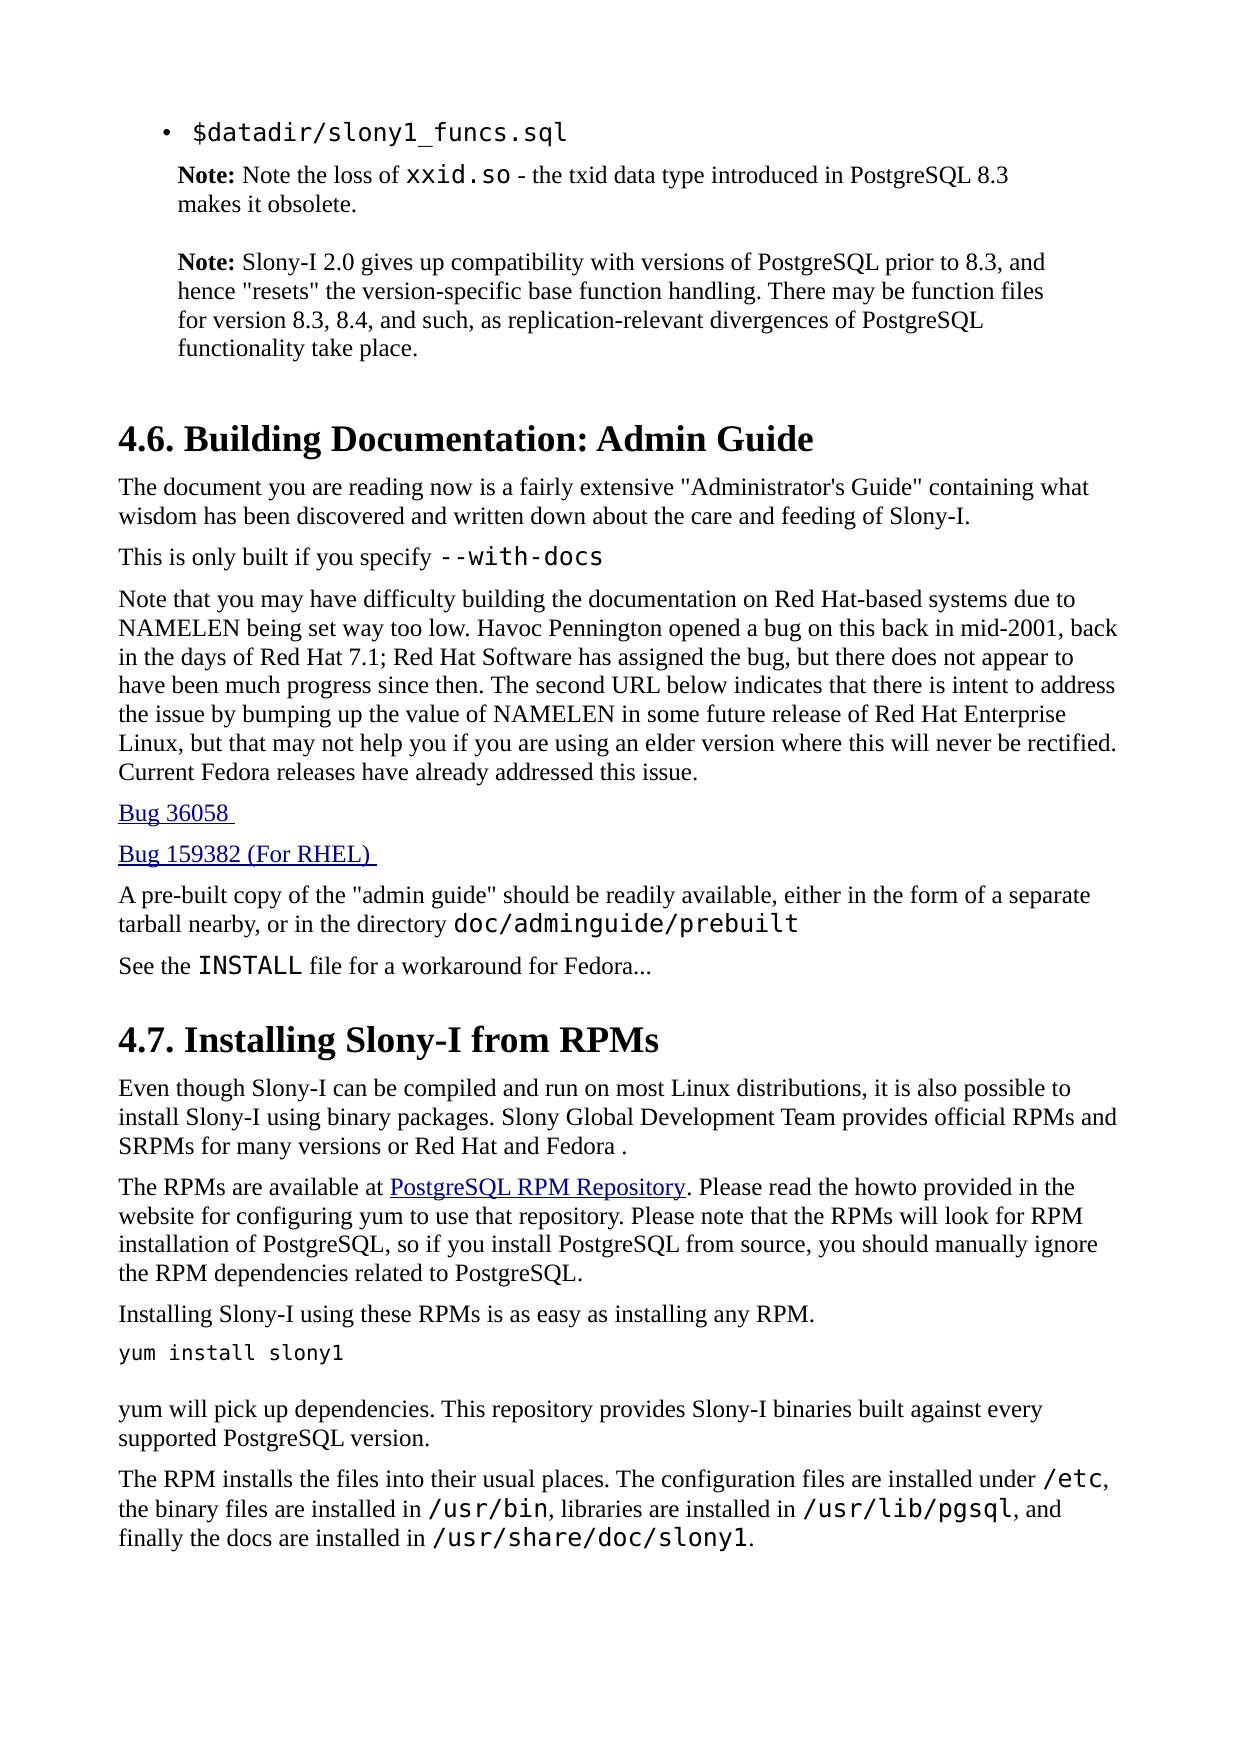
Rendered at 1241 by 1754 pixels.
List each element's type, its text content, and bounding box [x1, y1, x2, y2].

text Bug 36058 [118, 798, 1122, 827]
text A pre-built copy of the "admin guide" should be readily available, either in the form of a separate tarball nearby, or in the directory doc/adminguide/prebuilt [118, 880, 1122, 938]
text The RPMs are available at PostgreSQL RPM Repository. Please read the howto provided in the website for configuring yum to use that repository. Please note that the RPMs will look for RPM installation of PostgreSQL, so if you install PostgreSQL from source, you should manually ignore the RPM dependencies related to PostgreSQL. [118, 1172, 1122, 1287]
subtitle 4.6. Building Documentation: Admin Guide [118, 417, 1122, 460]
text Installing Slony-I using these RPMs is as easy as installing any RPM. [118, 1299, 1122, 1328]
text yum install slony1 [118, 1341, 1122, 1365]
text Bug 159382 (For RHEL) [118, 839, 1122, 868]
list $datadir/slony1_funcs.sql [162, 118, 1122, 147]
text Note: Note the loss of xxid.so - the txid data type introduced in PostgreSQL 8.3 makes it obsolete. [177, 160, 1063, 218]
text The document you are reading now is a fairly extensive "Administrator's Guide" containing what wisdom has been discovered and written down about the care and feeding of Slony-I. [118, 472, 1122, 530]
text Even though Slony-I can be compiled and run on most Linux distributions, it is also possible to install Slony-I using binary packages. Slony Global Development Team provides official RPMs and SRPMs for many versions or Red Hat and Fedora . [118, 1073, 1122, 1159]
text yum will pick up dependencies. This repository provides Slony-I binaries built against every supported PostgreSQL version. [118, 1394, 1122, 1452]
text Note that you may have difficulty building the documentation on Red Hat-based systems due to NAMELEN being set way too low. Havoc Pennington opened a bug on this back in mid-2001, back in the days of Red Hat 7.1; Red Hat Software has assigned the bug, but there does not appear to have been much progress since then. The second URL below indicates that there is intent to address the issue by bumping up the value of NAMELEN in some future release of Red Hat Enterprise Linux, but that may not help you if you are using an elder version where this will never be rectified. Current Fedora releases have already addressed this issue. [118, 584, 1122, 785]
subtitle 4.7. Installing Slony-I from RPMs [118, 1018, 1122, 1061]
text This is only built if you specify --with-docs [118, 542, 1122, 572]
text The RPM installs the files into their usual places. The configuration files are installed under /etc, the binary files are installed in /usr/bin, libraries are installed in /usr/lib/pgsql, and finally the docs are installed in /usr/share/doc/slony1. [118, 1464, 1122, 1552]
text Note: Slony-I 2.0 gives up compatibility with versions of PostgreSQL prior to 8.3, and hence "resets" the version-specific base function handling. There may be function files for version 8.3, 8.4, and such, as replication-relevant divergences of PostgreSQL functionality take place. [177, 247, 1063, 362]
text See the INSTALL file for a workaround for Fedora... [118, 951, 1122, 980]
